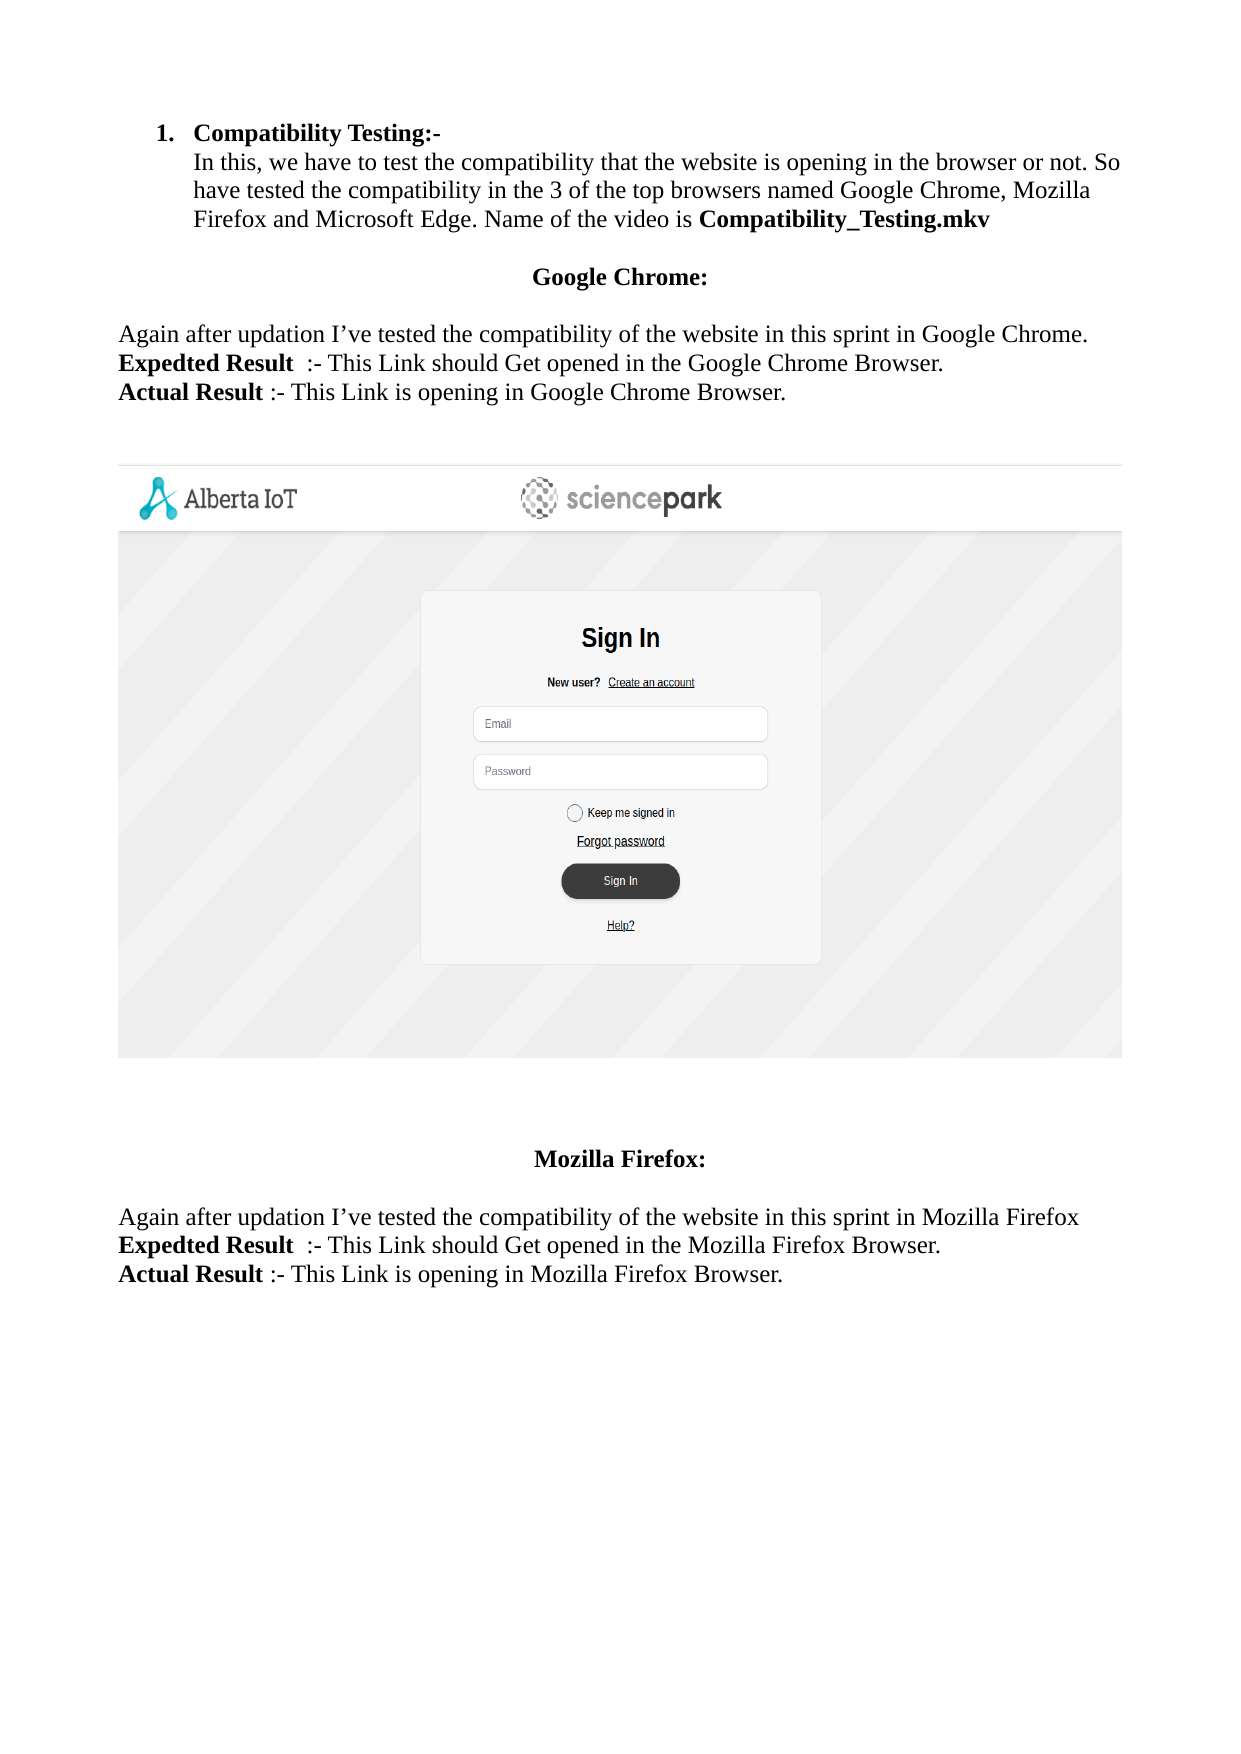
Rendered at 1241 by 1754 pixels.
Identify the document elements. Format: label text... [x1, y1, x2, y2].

text Google Chrome: [118, 262, 1122, 291]
text Mozilla Firefox: [118, 1144, 1122, 1173]
list Compatibility Testing:- [156, 118, 1122, 147]
text Again after updation I’ve tested the compatibility of the website in this sprint in Google Chrome. Expedted Result :- This Link should Get opened in the Google Chrome Browser. Actual Result :- This Link is opening in Google Chrome Browser. [118, 319, 1122, 406]
picture [118, 463, 1123, 1058]
text Again after updation I’ve tested the compatibility of the website in this sprint in Mozilla Firefox Expedted Result :- This Link should Get opened in the Mozilla Firefox Browser. Actual Result :- This Link is opening in Mozilla Firefox Browser. [118, 1202, 1122, 1288]
list In this, we have to test the compatibility that the website is opening in the browser or not. So have tested the compatibility in the 3 of the top browsers named Google Chrome, Mozilla Firefox and Microsoft Edge. Name of the video is Compatibility_Testing.mkv [156, 147, 1122, 233]
